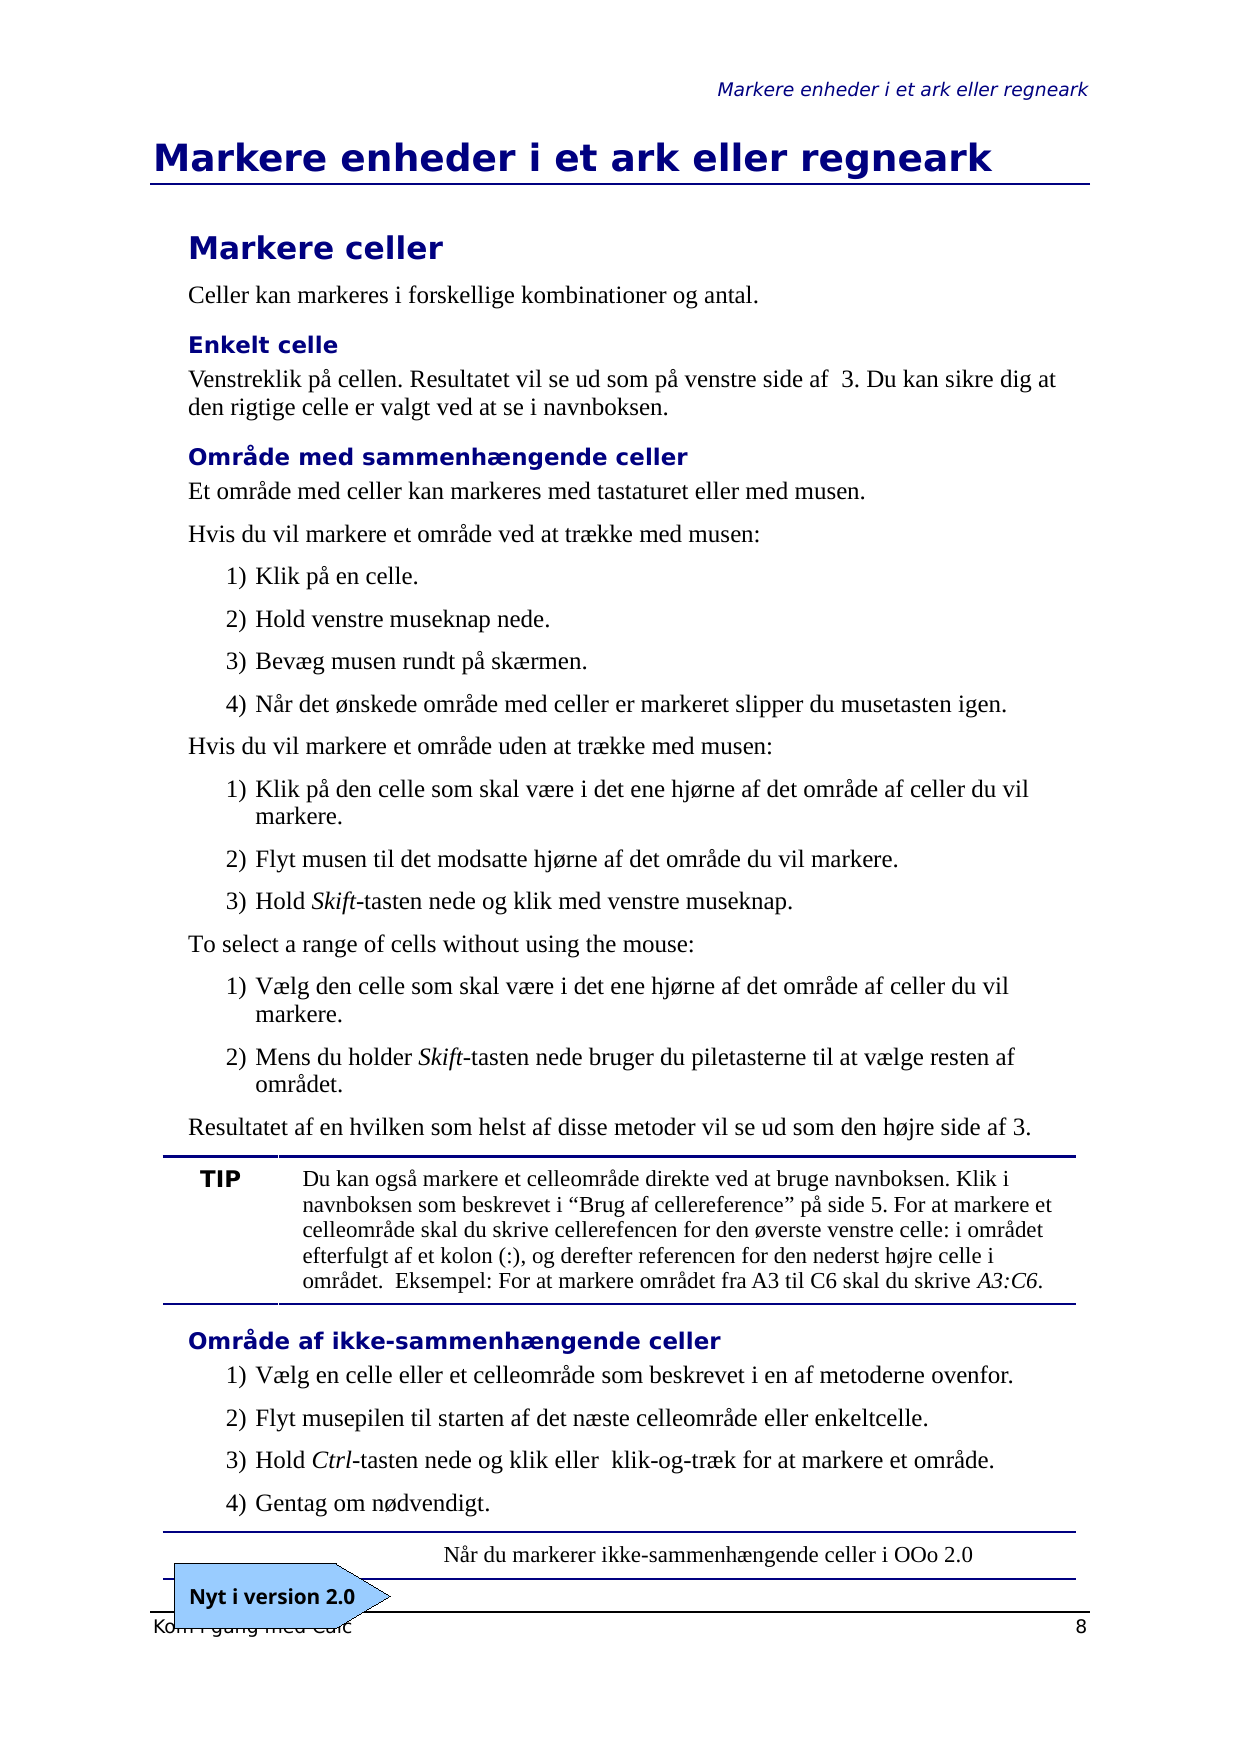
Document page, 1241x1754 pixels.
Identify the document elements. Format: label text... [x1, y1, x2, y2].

text Et område med celler kan markeres med tastaturet eller med musen. [188, 477, 1090, 505]
text Hvis du vil markere et område ved at trække med musen: [188, 520, 1090, 547]
list Flyt musen til det modsatte hjørne af det område du vil markere. [226, 845, 1090, 873]
list Gentag om nødvendigt. [226, 1489, 1090, 1516]
subtitle Markere celler [188, 230, 1090, 267]
subtitle Enkelt celle [188, 333, 1090, 359]
table_header Du kan også markere et celleområde direkte ved at bruge navnboksen. Klik i navnboksen som beskrevet i “Brug af cellereference” på side 5. For at markere et celleområde skal du skrive cellerefencen for den øverste venstre celle: i området efterfulgt af et kolon (:), og derefter referencen for den nederst højre celle i området. Eksempel: For at markere området fra A3 til C6 skal du skrive A3:C6. [279, 1158, 1076, 1303]
list Hold Ctrl-tasten nede og klik eller klik-og-træk for at markere et område. [226, 1446, 1090, 1474]
subtitle Område af ikke-sammenhængende celler [188, 1328, 1090, 1355]
text Hvis du vil markere et område uden at trække med musen: [188, 732, 1090, 760]
list Vælg en celle eller et celleområde som beskrevet i en af metoderne ovenfor. [226, 1361, 1090, 1389]
text To select a range of cells without using the mouse: [188, 930, 1090, 958]
list Hold venstre museknap nede. [226, 605, 1090, 632]
list Mens du holder Skift-tasten nede bruger du piletasterne til at vælge resten af området. [226, 1043, 1090, 1098]
table_header Når du markerer ikke-sammenhængende celler i OOo 2.0 [420, 1533, 1076, 1578]
text Resultatet af en hvilken som helst af disse metoder vil se ud som den højre side af Figur 3. [188, 1113, 1090, 1141]
list Flyt musepilen til starten af det næste celleområde eller enkeltcelle. [226, 1404, 1090, 1431]
subtitle Markere enheder i et ark eller regneark [150, 134, 1090, 183]
list Klik på den celle som skal være i det ene hjørne af det område af celler du vil markere. [226, 775, 1090, 830]
table_header [163, 1533, 420, 1578]
list Vælg den celle som skal være i det ene hjørne af det område af celler du vil markere. [226, 972, 1090, 1028]
list Klik på en celle. [226, 562, 1090, 590]
subtitle Område med sammenhængende celler [188, 444, 1090, 471]
text Celler kan markeres i forskellige kombinationer og antal. [188, 281, 1090, 309]
text Venstreklik på cellen. Resultatet vil se ud som på venstre side af Figur 3. Du kan sikre dig at den rigtige celle er valgt ved at se i navnboksen. [188, 365, 1090, 421]
list Bevæg musen rundt på skærmen. [226, 647, 1090, 675]
list Når det ønskede område med celler er markeret slipper du musetasten igen. [226, 690, 1090, 717]
table_header TIP [163, 1158, 278, 1303]
list Hold Skift-tasten nede og klik med venstre museknap. [226, 887, 1090, 915]
